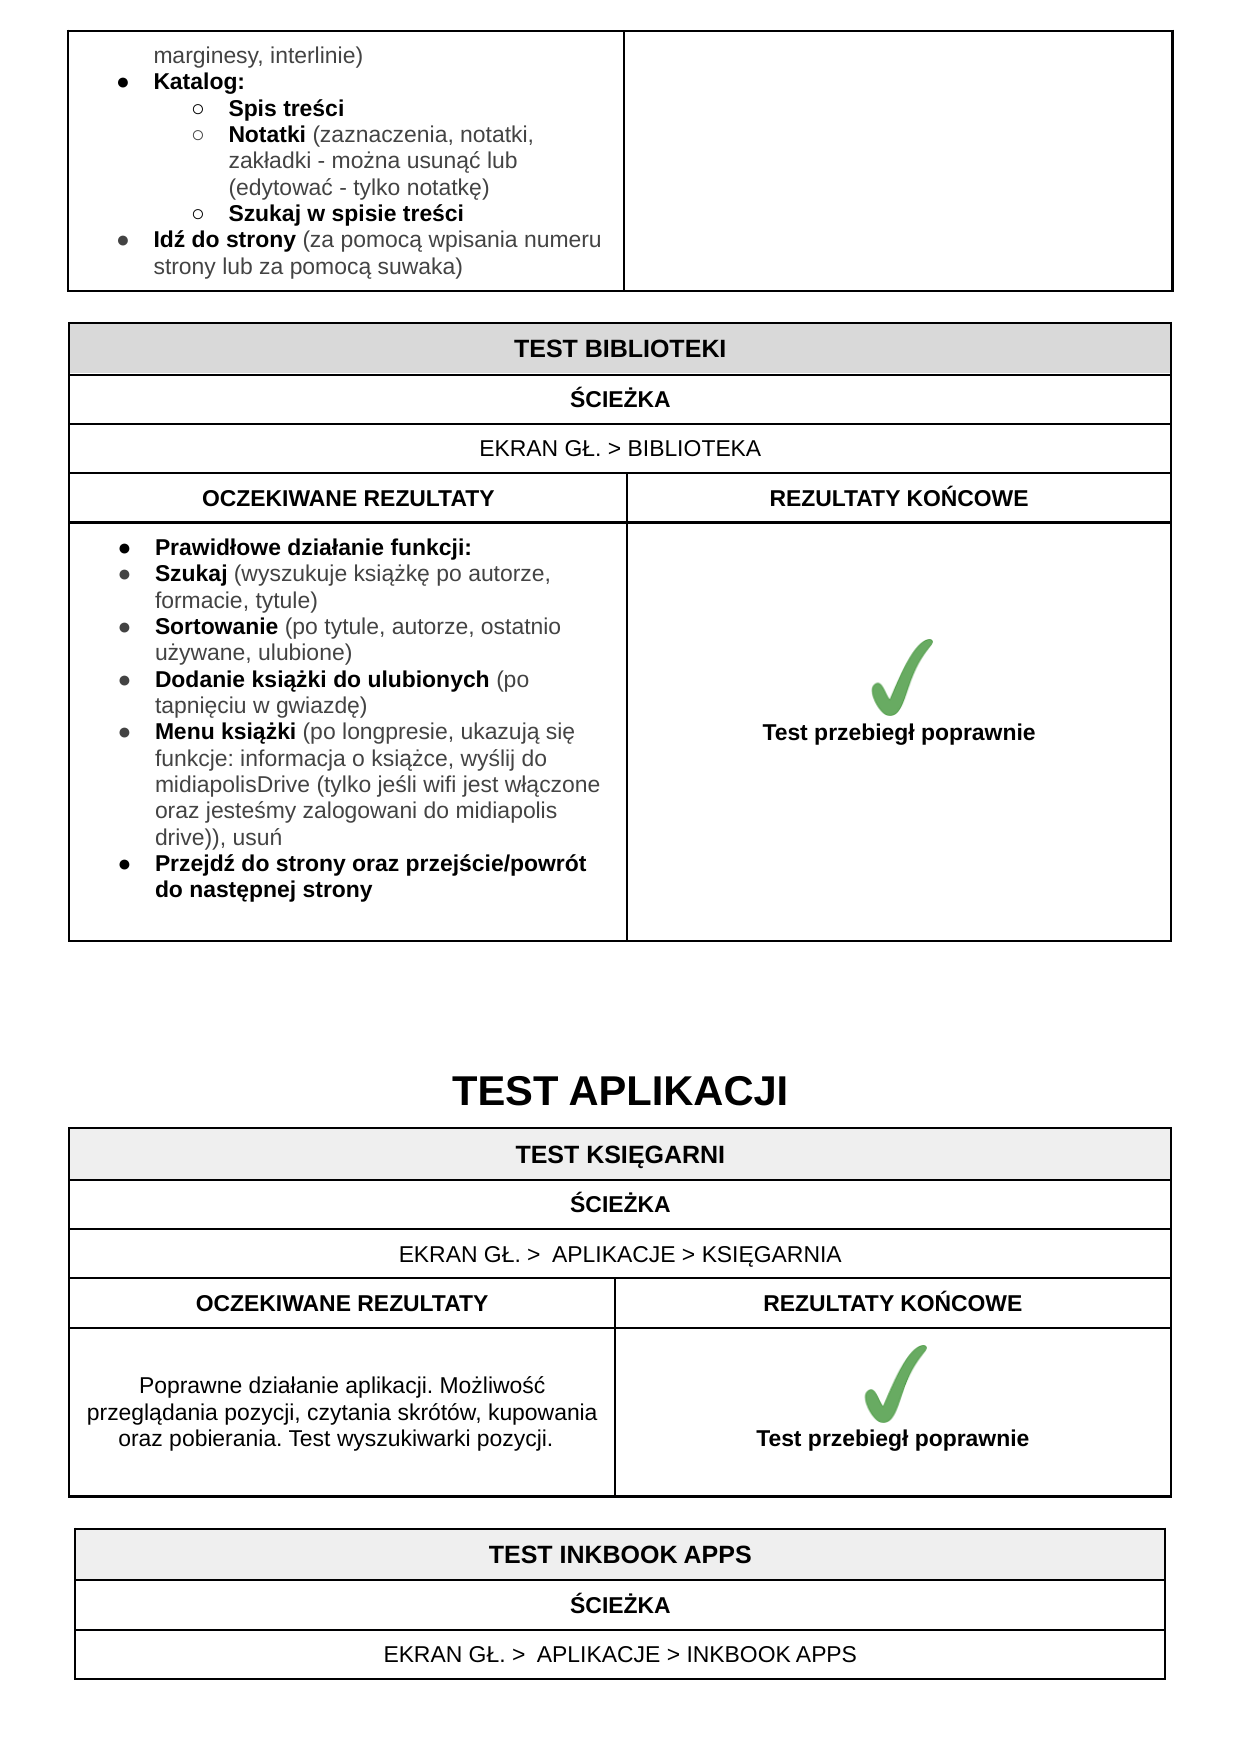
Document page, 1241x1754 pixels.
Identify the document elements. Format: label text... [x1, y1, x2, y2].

table_cell Poprawne działanie aplikacji. Możliwość przeglądania pozycji, czytania skrótów, kupowania oraz pobierania. Test wyszukiwarki pozycji. [70, 1329, 614, 1495]
table_cell Test przebiegł poprawnie [616, 1329, 1170, 1495]
table_cell REZULTATY KOŃCOWE [628, 474, 1170, 521]
table_cell ŚCIEŻKA [70, 376, 1170, 423]
table_cell EKRAN GŁ. > APLIKACJE > INKBOOK APPS [76, 1631, 1164, 1678]
table_cell Prawidłowe działanie funkcji: Szukaj (wyszukuje książkę po autorze, formacie, tytule) Sortowanie (po tytule, autorze, ostatnio używane, ulubione) Dodanie książki do ulubionych (po tapnięciu w gwiazdę) Menu książki (po longpresie, ukazują się funkcje: informacja o książce, wyślij do midiapolisDrive (tylko jeśli wifi jest włączone oraz jesteśmy zalogowani do midiapolis drive)), usuń Przejdź do strony oraz przejście/powrót do następnej strony [70, 524, 626, 939]
table_cell Poprawne działanie funkcji: Słownik (po zaznaczeniu wyrazu jest on tłumaczony) Szukaj (poprawnie wyszukuje wpisaną frazę w książce) Zakładka (poprawnie dodaje/usuwa zakładkę po tapnięciu w ikonę) Ustawienia strony: a. Czcionka (zmiana kroju czcionki, rozmiaru czcionki) b. Strona (kontrast, orientacja ekranu, marginesy, interlinie) Katalog: Spis treści Notatki (zaznaczenia, notatki, zakładki - można usunąć lub (edytować - tylko notatkę) Szukaj w spisie treści Idź do strony (za pomocą wpisania numeru strony lub za pomocą suwaka) [69, 32, 623, 289]
table_cell EKRAN GŁ. > BIBLIOTEKA [70, 425, 1170, 472]
subtitle TEST APLIKACJI [150, 1067, 1090, 1114]
picture [862, 639, 936, 719]
table_cell EKRAN GŁ. > APLIKACJE > KSIĘGARNIA [70, 1230, 1170, 1277]
table_header TEST INKBOOK APPS [76, 1530, 1164, 1579]
table_cell REZULTATY KOŃCOWE [616, 1279, 1170, 1327]
table_cell Test przebiegł poprawnie [628, 524, 1170, 939]
picture [856, 1345, 930, 1426]
table_cell ŚCIEŻKA [70, 1181, 1170, 1228]
table_cell OCZEKIWANE REZULTATY [70, 474, 626, 521]
table_cell [625, 32, 1171, 289]
table_header TEST BIBLIOTEKI [70, 324, 1170, 373]
table_header TEST KSIĘGARNI [70, 1129, 1170, 1179]
table_cell OCZEKIWANE REZULTATY [70, 1279, 614, 1327]
table_cell ŚCIEŻKA [76, 1581, 1164, 1628]
